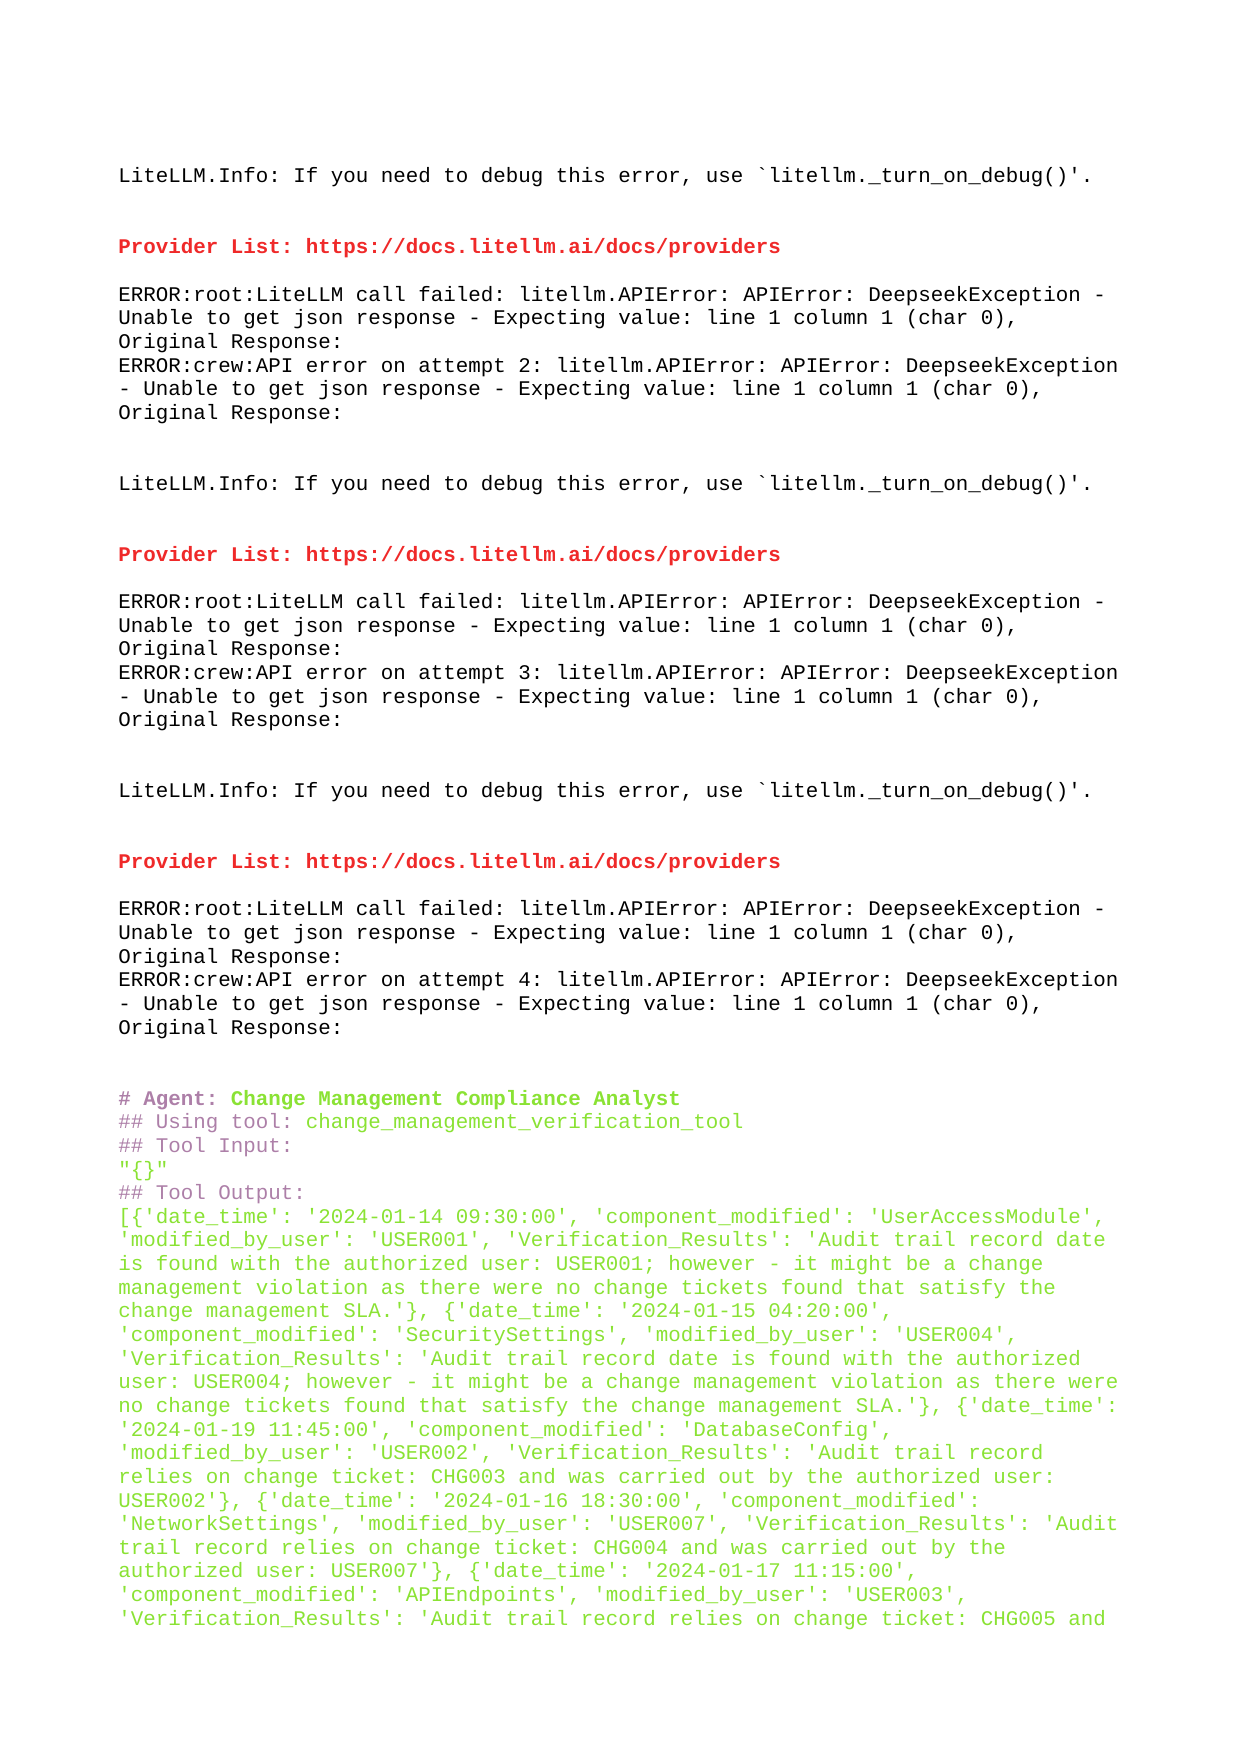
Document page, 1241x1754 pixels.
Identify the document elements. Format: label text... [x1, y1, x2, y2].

text LiteLLM.Info: If you need to debug this error, use `litellm._turn_on_debug()'. [118, 780, 1122, 804]
text LiteLLM.Info: If you need to debug this error, use `litellm._turn_on_debug()'. [118, 165, 1122, 189]
text # Agent: Change Management Compliance Analyst [118, 1088, 1122, 1111]
text [{'date_time': '2024-01-14 09:30:00', 'component_modified': 'UserAccessModule', 'modified_by_user': 'USER001', 'Verification_Results': 'Audit trail record date is found with the authorized user: USER001; however - it might be a change management violation as there were no change tickets found that satisfy the change management SLA.'}, {'date_time': '2024-01-15 04:20:00', 'component_modified': 'SecuritySettings', 'modified_by_user': 'USER004', 'Verification_Results': 'Audit trail record date is found with the authorized user: USER004; however - it might be a change management violation as there were no change tickets found that satisfy the change management SLA.'}, {'date_time': '2024-01-19 11:45:00', 'component_modified': 'DatabaseConfig', 'modified_by_user': 'USER002', 'Verification_Results': 'Audit trail record relies on change ticket: CHG003 and was carried out by the authorized user: USER002'}, {'date_time': '2024-01-16 18:30:00', 'component_modified': 'NetworkSettings', 'modified_by_user': 'USER007', 'Verification_Results': 'Audit trail record relies on change ticket: CHG004 and was carried out by the authorized user: USER007'}, {'date_time': '2024-01-17 11:15:00', 'component_modified': 'APIEndpoints', 'modified_by_user': 'USER003', 'Verification_Results': 'Audit trail record relies on change ticket: CHG005 and [118, 1206, 1122, 1631]
text ERROR:crew:API error on attempt 4: litellm.APIError: APIError: DeepseekException - Unable to get json response - Expecting value: line 1 column 1 (char 0), Original Response: [118, 969, 1122, 1040]
text ERROR:crew:API error on attempt 2: litellm.APIError: APIError: DeepseekException - Unable to get json response - Expecting value: line 1 column 1 (char 0), Original Response: [118, 354, 1122, 426]
text ERROR:crew:API error on attempt 3: litellm.APIError: APIError: DeepseekException - Unable to get json response - Expecting value: line 1 column 1 (char 0), Original Response: [118, 662, 1122, 733]
text ERROR:root:LiteLLM call failed: litellm.APIError: APIError: DeepseekException - Unable to get json response - Expecting value: line 1 column 1 (char 0), Original Response: [118, 284, 1122, 354]
text ERROR:root:LiteLLM call failed: litellm.APIError: APIError: DeepseekException - Unable to get json response - Expecting value: line 1 column 1 (char 0), Original Response: [118, 591, 1122, 662]
text LiteLLM.Info: If you need to debug this error, use `litellm._turn_on_debug()'. [118, 473, 1122, 496]
text Provider List: https://docs.litellm.ai/docs/providers [118, 544, 1122, 567]
text ## Tool Input: [118, 1135, 1122, 1158]
text Provider List: https://docs.litellm.ai/docs/providers [118, 236, 1122, 260]
text Provider List: https://docs.litellm.ai/docs/providers [118, 851, 1122, 875]
text ERROR:root:LiteLLM call failed: litellm.APIError: APIError: DeepseekException - Unable to get json response - Expecting value: line 1 column 1 (char 0), Original Response: [118, 898, 1122, 969]
text ## Tool Output: [118, 1182, 1122, 1206]
text ## Using tool: change_management_verification_tool [118, 1111, 1122, 1135]
text "{}" [118, 1158, 1122, 1182]
